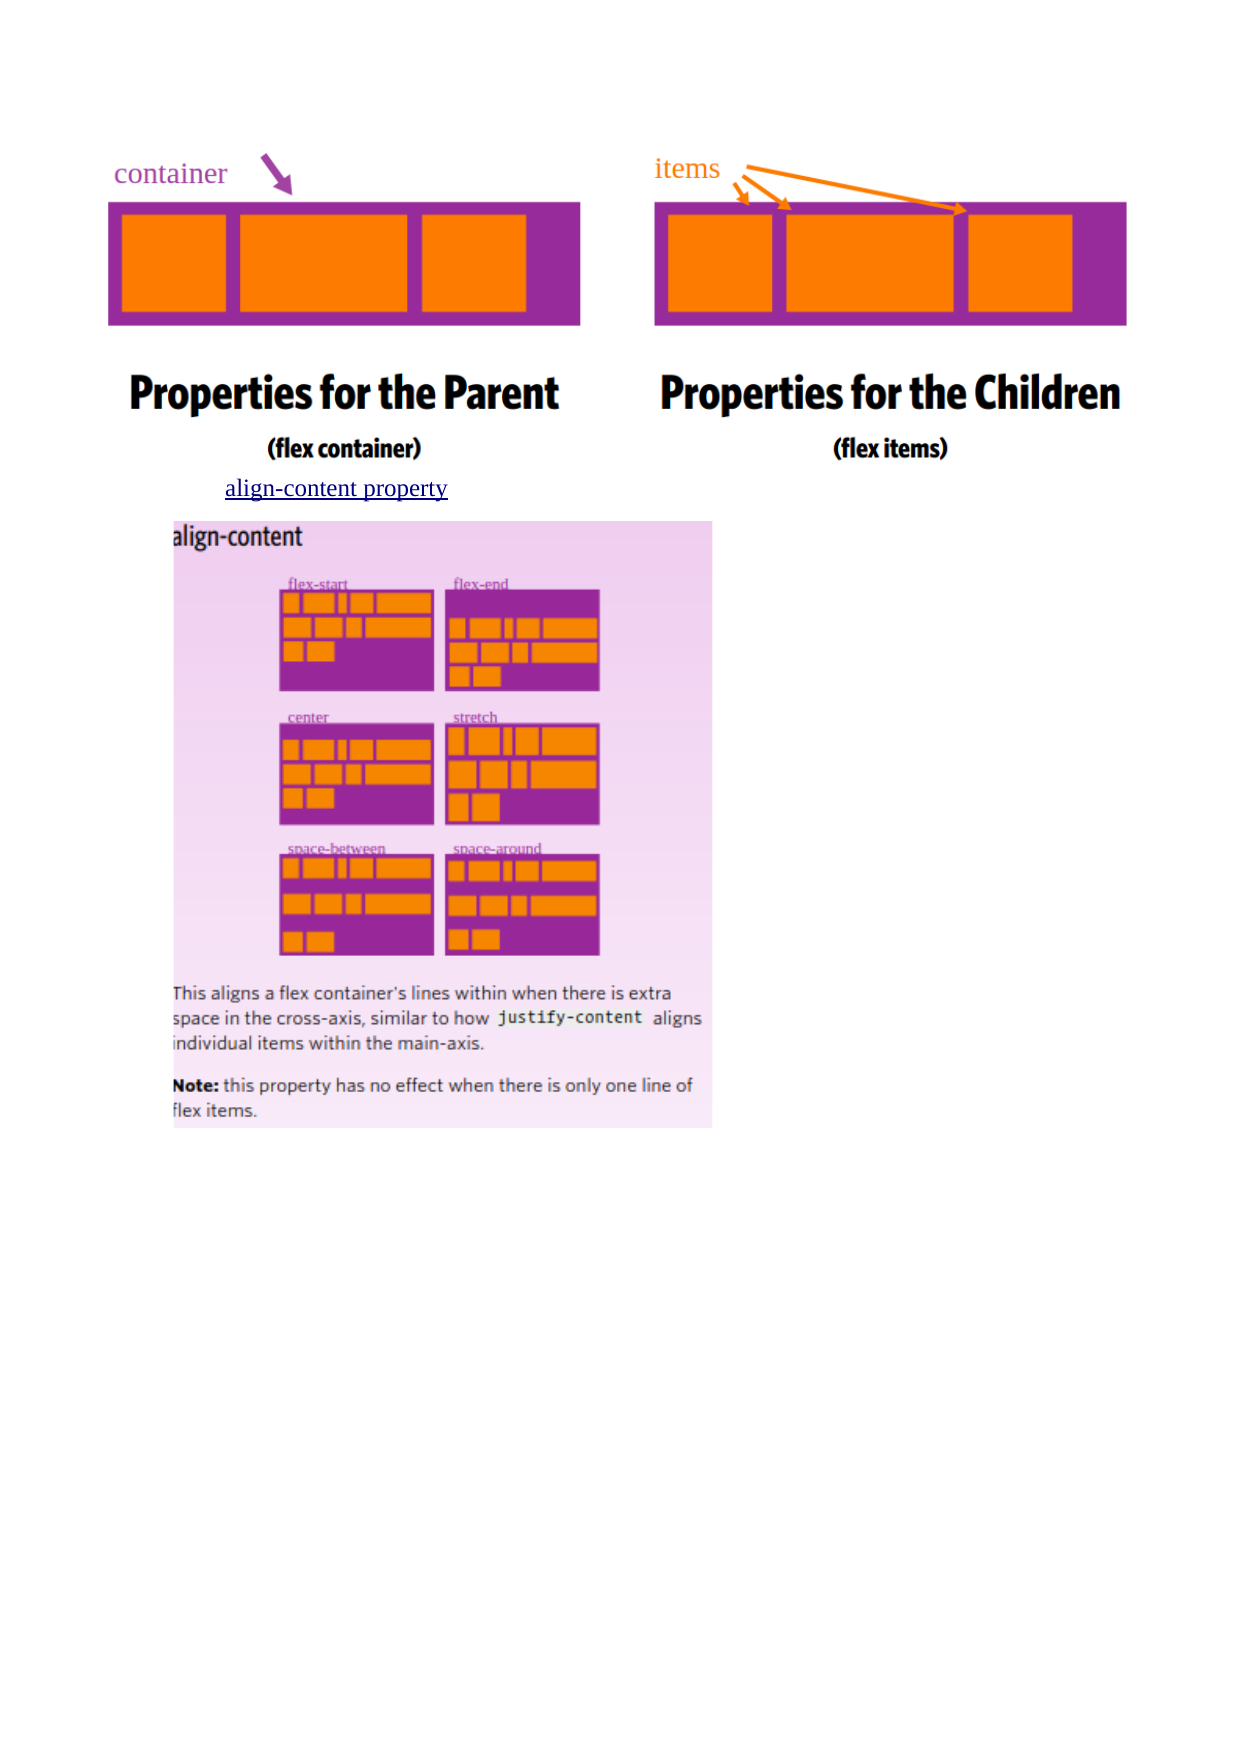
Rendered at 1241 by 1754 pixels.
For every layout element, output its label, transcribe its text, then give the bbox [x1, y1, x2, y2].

picture [173, 521, 713, 1128]
picture [100, 150, 1140, 472]
text align-content property [150, 472, 1090, 502]
